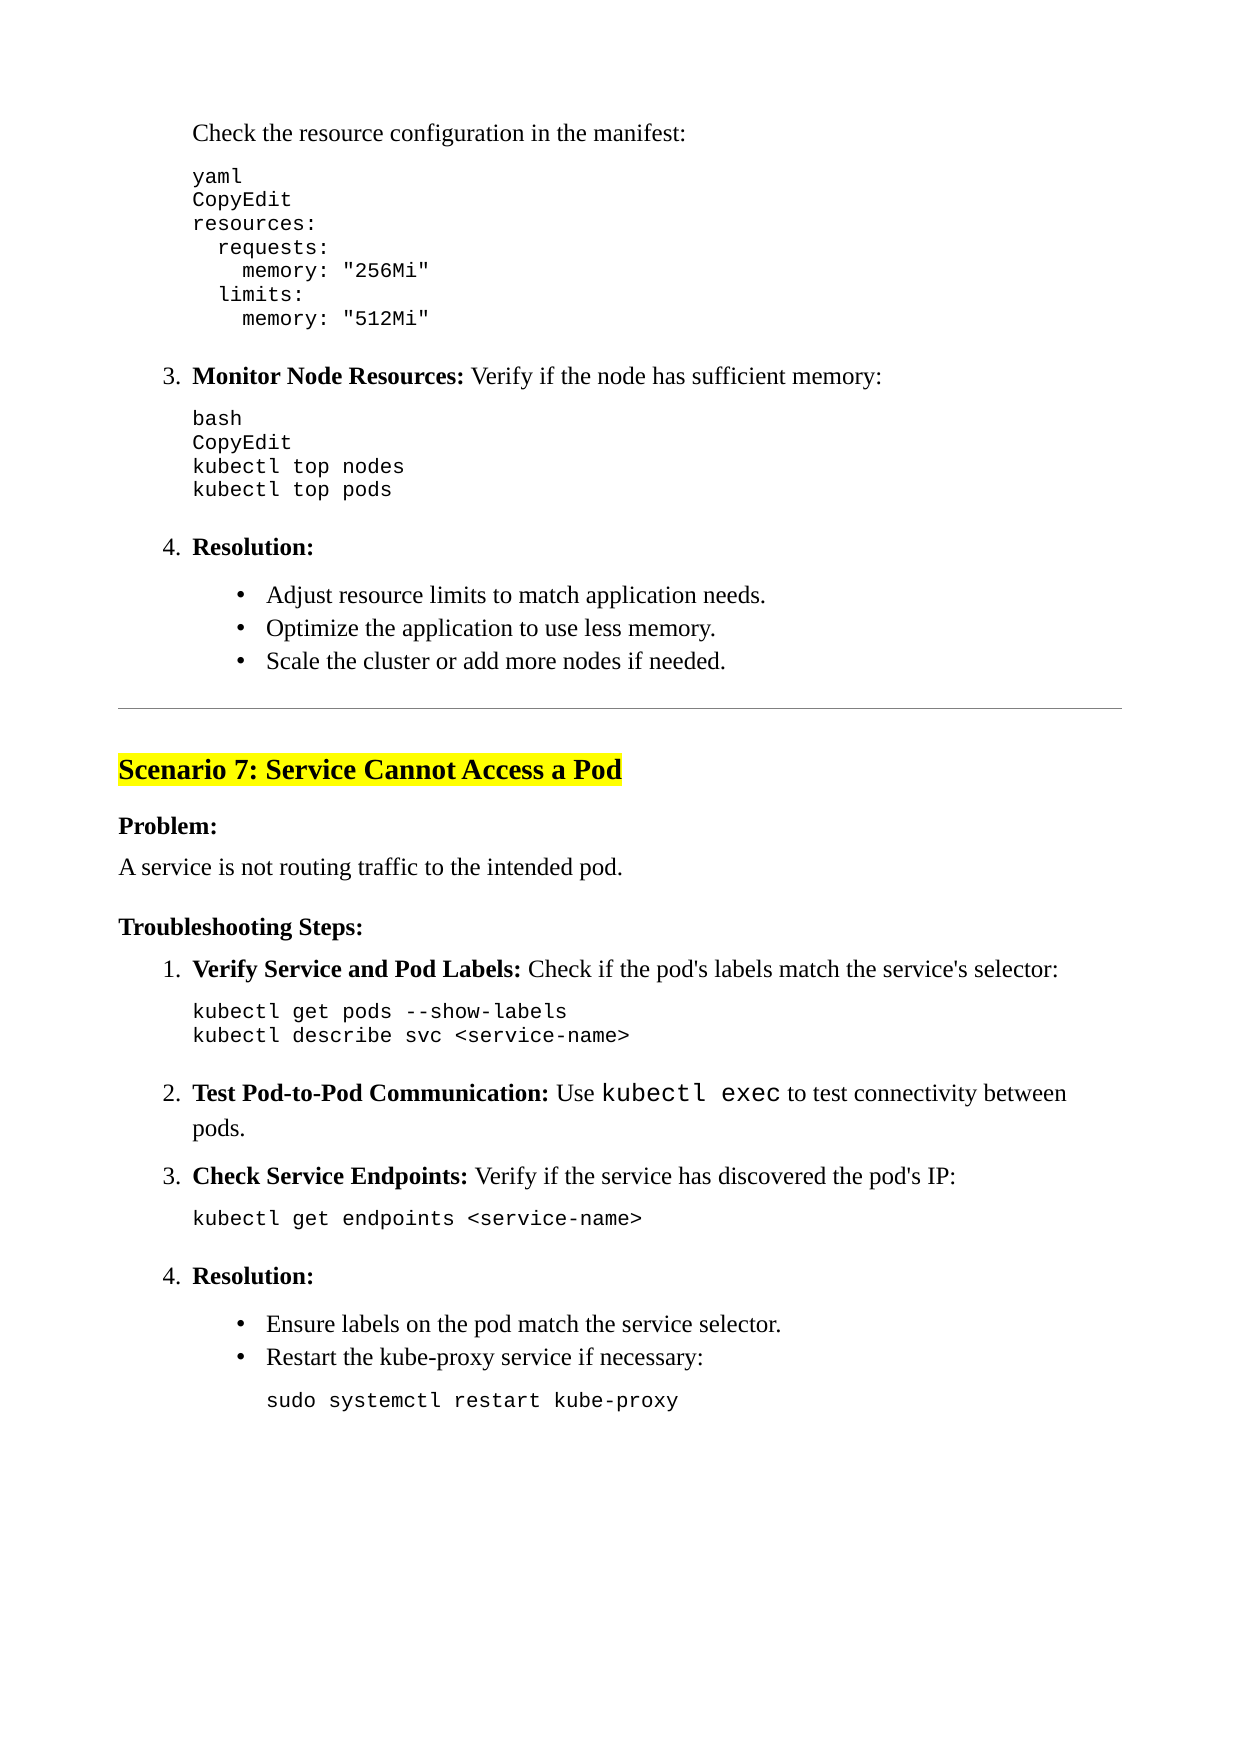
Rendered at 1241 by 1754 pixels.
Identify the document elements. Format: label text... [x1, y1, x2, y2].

list memory: "512Mi" [162, 308, 1122, 331]
list CopyEdit [162, 189, 1122, 213]
list Ensure labels on the pod match the service selector. [236, 1309, 1122, 1338]
list requests: [162, 237, 1122, 260]
list Scale the cluster or add more nodes if needed. [236, 646, 1122, 675]
text A service is not routing traffic to the intended pod. [118, 852, 1122, 881]
list memory: "256Mi" [162, 260, 1122, 284]
list Resolution: [162, 1261, 1122, 1290]
list resources: [162, 213, 1122, 237]
list yaml [162, 166, 1122, 189]
list Monitor Node Resources: Verify if the node has sufficient memory: [162, 361, 1122, 389]
list sudo systemctl restart kube-proxy [236, 1390, 1122, 1413]
list Test Pod-to-Pod Communication: Use kubectl exec to test connectivity between pods. [162, 1078, 1122, 1142]
list kubectl get pods --show-labels [162, 1001, 1122, 1025]
list Verify Service and Pod Labels: Check if the pod's labels match the service's selector: [162, 954, 1122, 982]
subtitle Problem: [118, 811, 1122, 840]
list kubectl top pods [162, 479, 1122, 503]
list limits: [162, 284, 1122, 308]
list bash [162, 408, 1122, 432]
list Optimize the application to use less memory. [236, 613, 1122, 642]
list kubectl get endpoints <service-name> [162, 1208, 1122, 1232]
list Restart the kube-proxy service if necessary: [236, 1342, 1122, 1371]
list kubectl top nodes [162, 456, 1122, 479]
list Check the resource configuration in the manifest: [162, 118, 1122, 147]
list CopyEdit [162, 432, 1122, 456]
subtitle Troubleshooting Steps: [118, 912, 1122, 941]
list Resolution: [162, 532, 1122, 561]
list Check Service Endpoints: Verify if the service has discovered the pod's IP: [162, 1161, 1122, 1189]
subtitle Scenario 7: Service Cannot Access a Pod [118, 752, 1122, 786]
list kubectl describe svc <service-name> [162, 1025, 1122, 1048]
list Adjust resource limits to match application needs. [236, 580, 1122, 609]
